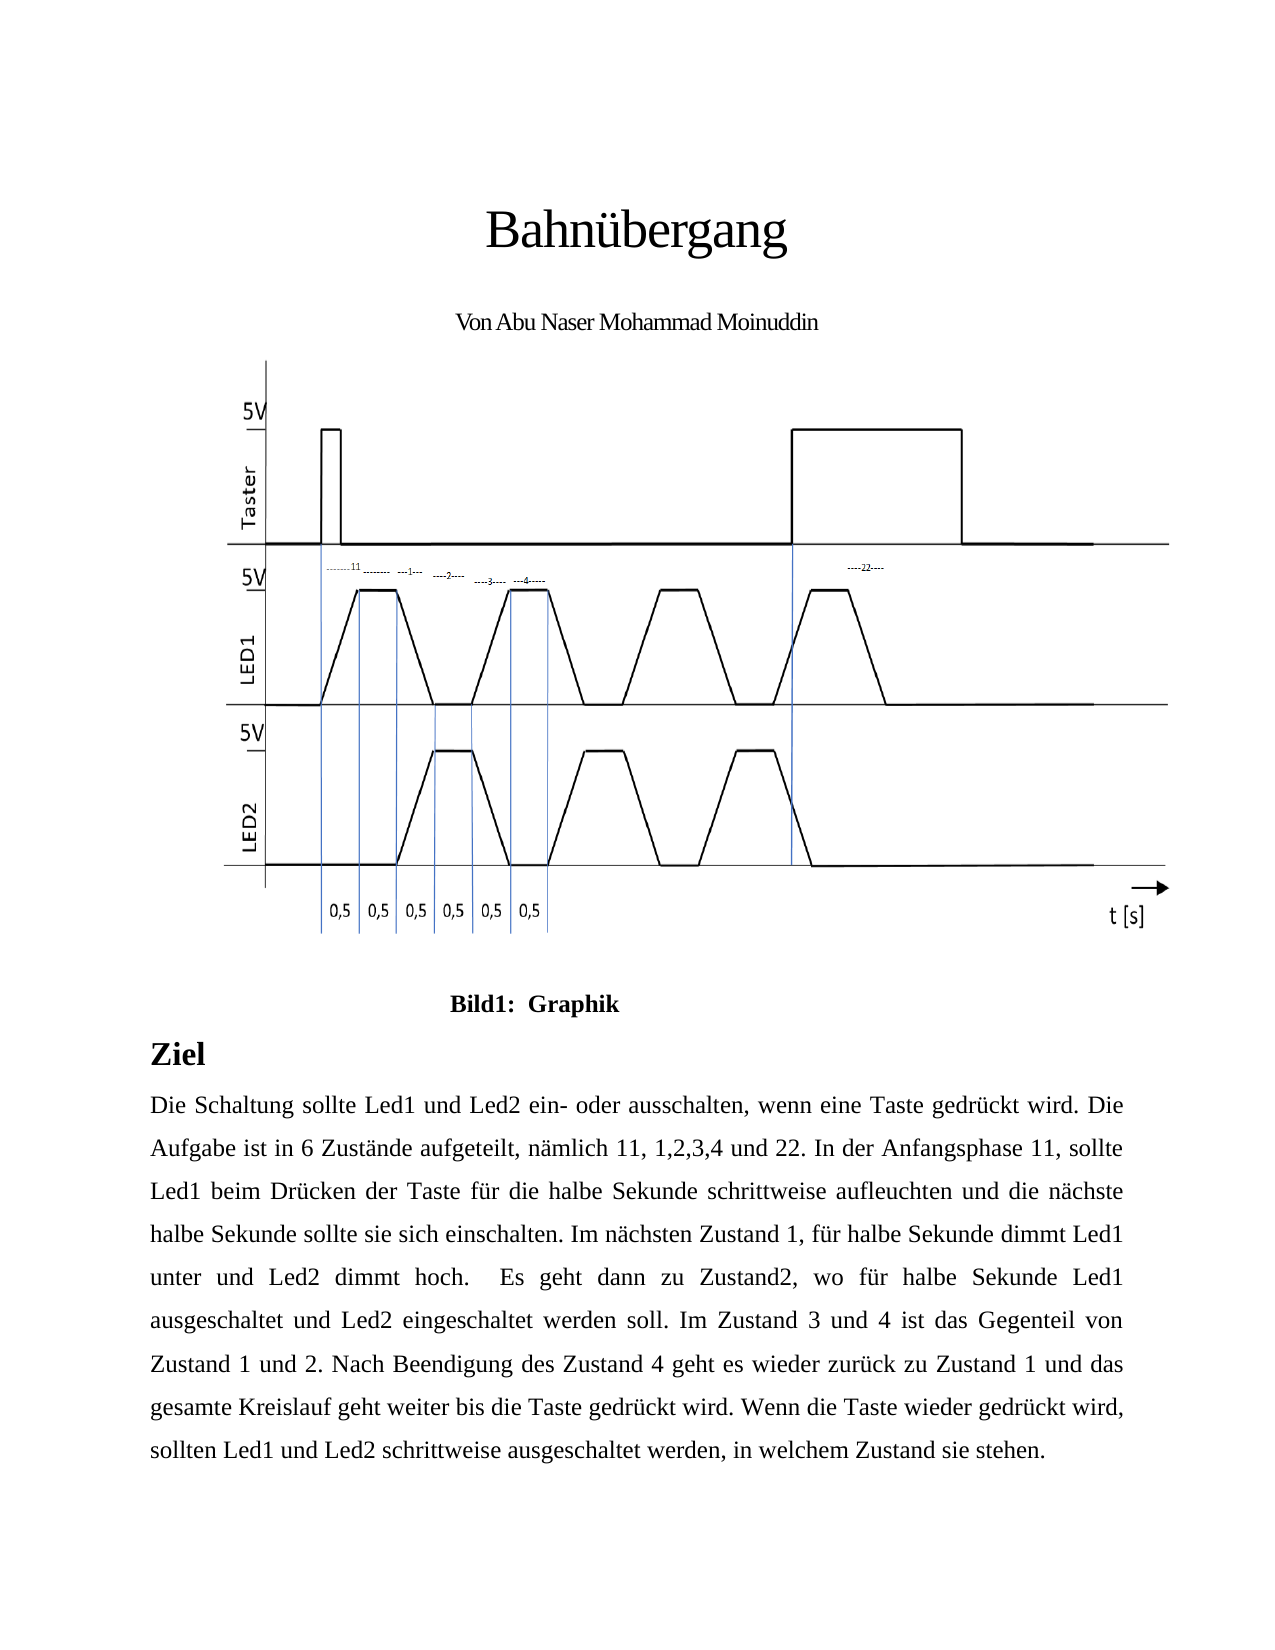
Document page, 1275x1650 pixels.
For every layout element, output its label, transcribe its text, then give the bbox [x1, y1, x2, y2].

text Ziel [150, 1035, 1125, 1073]
text Von Abu Naser Mohammad Moinuddin [150, 307, 1125, 335]
text Die Schaltung sollte Led1 und Led2 ein- oder ausschalten, wenn eine Taste gedrückt wird. Die Aufgabe ist in 6 Zustände aufgeteilt, nämlich 11, 1,2,3,4 und 22. In der Anfangsphase 11, sollte Led1 beim Drücken der Taste für die halbe Sekunde schrittweise aufleuchten und die nächste halbe Sekunde sollte sie sich einschalten. Im nächsten Zustand 1, für halbe Sekunde dimmt Led1 unter und Led2 dimmt hoch. Es geht dann zu Zustand2, wo für halbe Sekunde Led1 ausgeschaltet und Led2 eingeschaltet werden soll. Im Zustand 3 und 4 ist das Gegenteil von Zustand 1 und 2. Nach Beendigung des Zustand 4 geht es wieder zurück zu Zustand 1 und das gesamte Kreislauf geht weiter bis die Taste gedrückt wird. Wenn die Taste wieder gedrückt wird, sollten Led1 und Led2 schrittweise ausgeschaltet werden, in welchem Zustand sie stehen. [150, 1090, 1125, 1464]
text Bild1: Graphik [150, 989, 1125, 1018]
text Bahnübergang [150, 197, 1125, 260]
